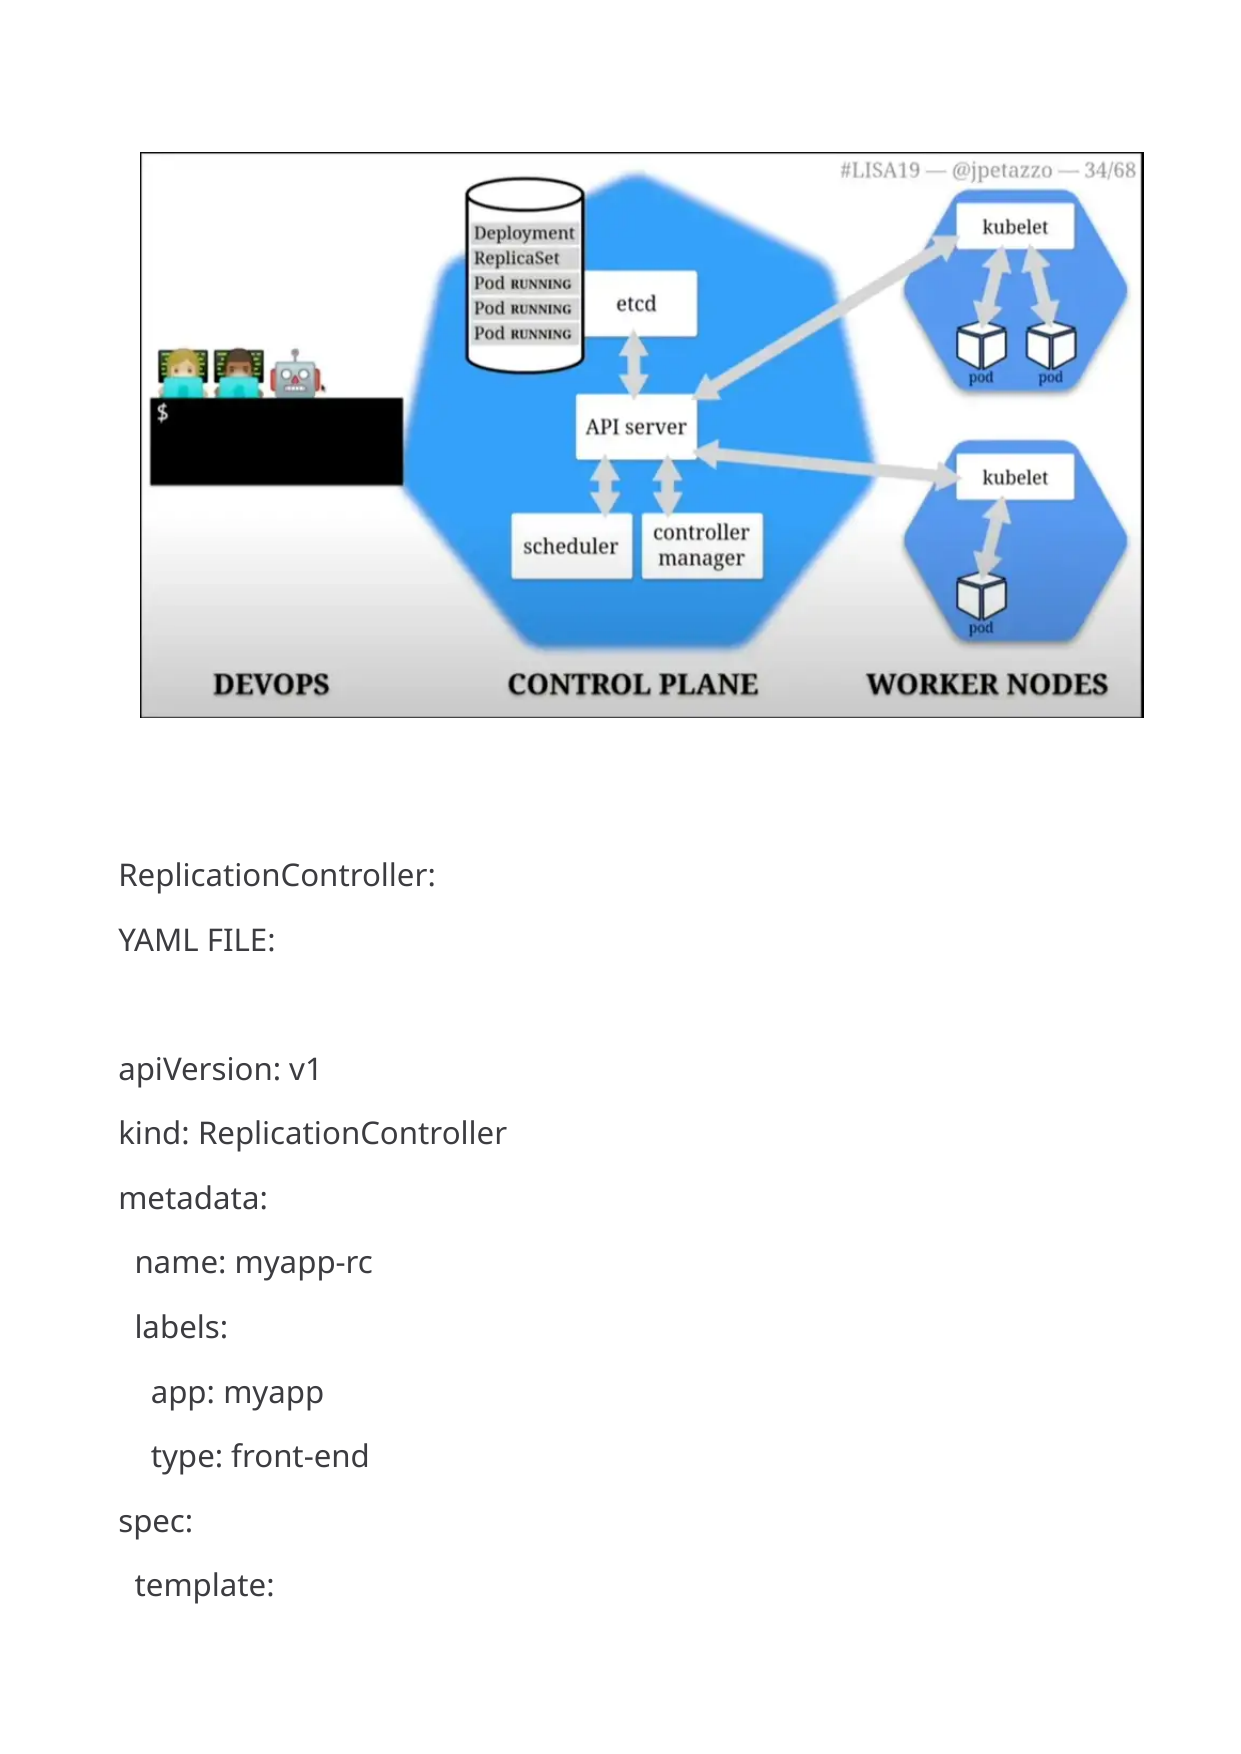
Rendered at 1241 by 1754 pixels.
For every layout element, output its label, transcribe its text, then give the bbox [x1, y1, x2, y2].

text metadata: [118, 1168, 1122, 1218]
text name: myapp-rc [118, 1233, 1122, 1283]
text spec: [118, 1491, 1122, 1541]
text ReplicationController: [118, 846, 1122, 896]
text labels: [118, 1298, 1122, 1348]
picture [140, 152, 1144, 718]
text template: [118, 1556, 1122, 1606]
text YAML FILE: [118, 910, 1122, 960]
text apiVersion: v1 [118, 1039, 1122, 1089]
text kind: ReplicationController [118, 1104, 1122, 1154]
text type: front-end [118, 1427, 1122, 1477]
text app: myapp [118, 1362, 1122, 1412]
